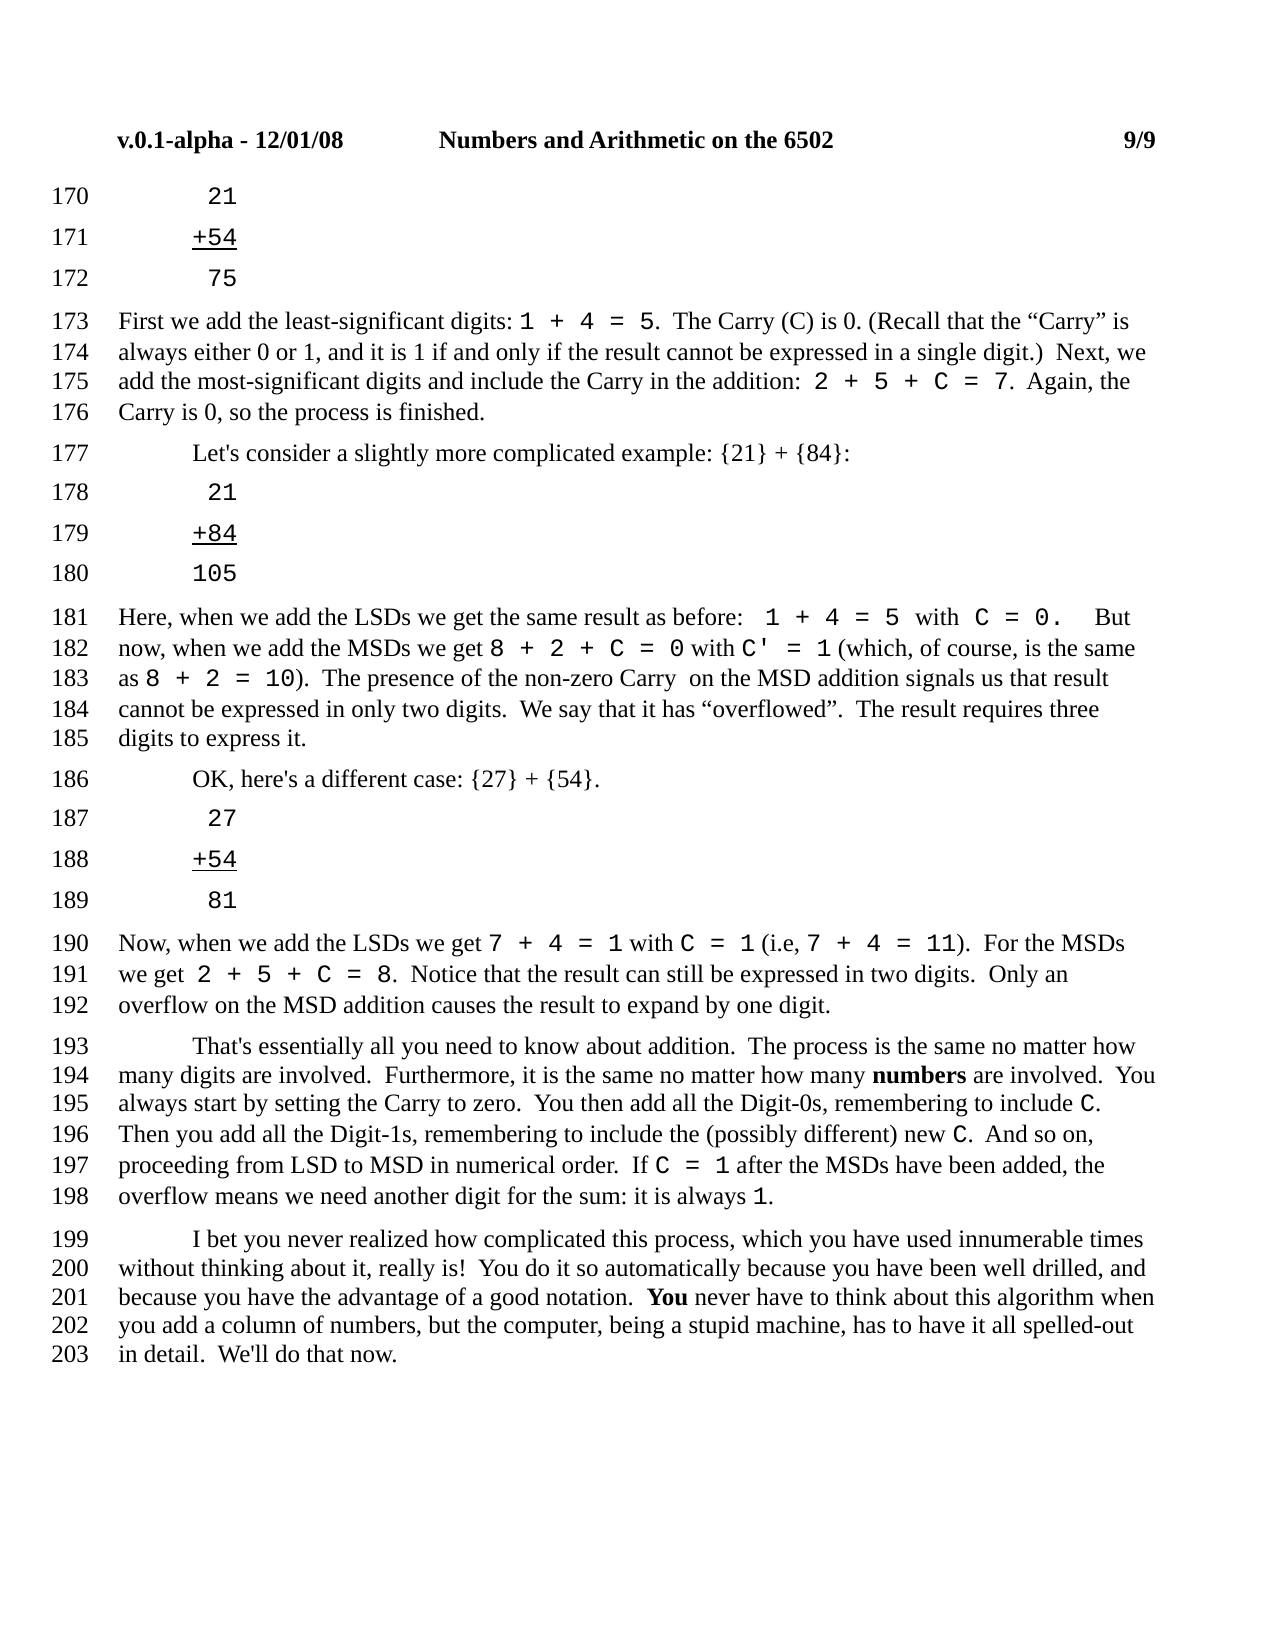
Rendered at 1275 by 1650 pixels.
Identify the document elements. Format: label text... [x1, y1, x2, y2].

text I bet you never realized how complicated this process, which you have used innumerable times without thinking about it, really is! You do it so automatically because you have been well drilled, and because you have the advantage of a good notation. You never have to think about this algorithm when you add a column of numbers, but the computer, being a stupid machine, has to have it all spelled-out in detail. We'll do that now. [118, 1224, 1157, 1368]
text Here, when we add the LSDs we get the same result as before: 1 + 4 = 5 with C = 0. But now, when we add the MSDs we get 8 + 2 + C = 0 with C' = 1 (which, of course, is the same as 8 + 2 = 10). The presence of the non-zero Carry on the MSD addition signals us that result cannot be expressed in only two digits. We say that it has “overflowed”. The result requires three digits to express it. [118, 602, 1157, 752]
text +54 [118, 846, 1157, 875]
text Now, when we add the LSDs we get 7 + 4 = 1 with C = 1 (i.e, 7 + 4 = 11). For the MSDs we get 2 + 5 + C = 8. Notice that the result can still be expressed in two digits. Only an overflow on the MSD addition causes the result to expand by one digit. [118, 928, 1157, 1018]
text 27 [118, 806, 1157, 834]
text +54 [118, 225, 1157, 253]
text First we add the least-significant digits: 1 + 4 = 5. The Carry (C) is 0. (Recall that the “Carry” is always either 0 or 1, and it is 1 if and only if the result cannot be expressed in a single digit.) Next, we add the most-significant digits and include the Carry in the addition: 2 + 5 + C = 7. Again, the Carry is 0, so the process is finished. [118, 306, 1157, 426]
text 21 [118, 184, 1157, 212]
text +84 [118, 520, 1157, 548]
text That's essentially all you need to know about addition. The process is the same no matter how many digits are involved. Furthermore, it is the same no matter how many numbers are involved. You always start by setting the Carry to zero. You then add all the Digit-0s, remembering to include C. Then you add all the Digit-1s, remembering to include the (possibly different) new C. And so on, proceeding from LSD to MSD in numerical order. If C = 1 after the MSDs have been added, the overflow means we need another digit for the sum: it is always 1. [118, 1031, 1157, 1212]
text 81 [118, 887, 1157, 916]
text OK, here's a different case: {27} + {54}. [118, 764, 1157, 793]
text 105 [118, 561, 1157, 589]
text Let's consider a slightly more complicated example: {21} + {84}: [118, 438, 1157, 467]
text 21 [118, 479, 1157, 508]
text 75 [118, 266, 1157, 294]
